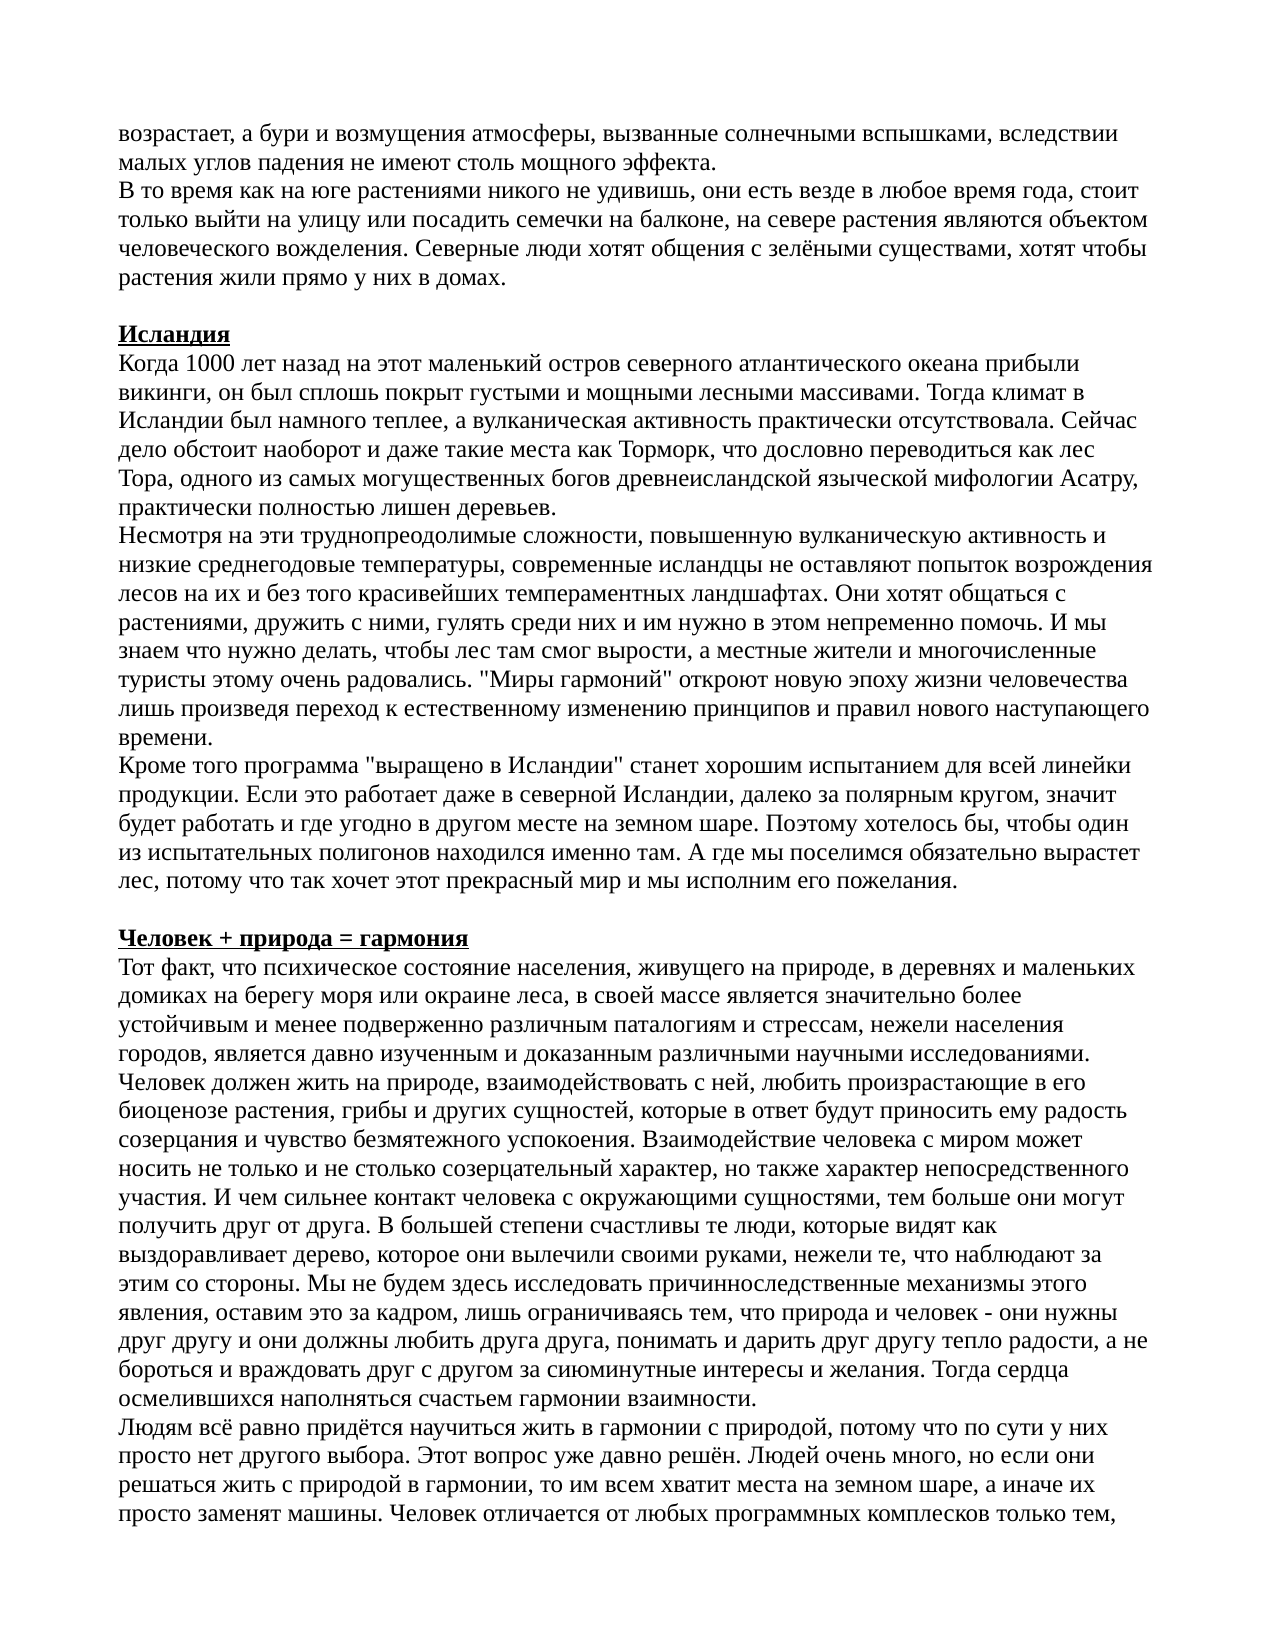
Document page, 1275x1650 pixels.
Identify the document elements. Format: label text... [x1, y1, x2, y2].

text Кроме того программа "выращено в Исландии" станет хорошим испытанием для всей линейки продукции. Если это работает даже в северной Исландии, далеко за полярным кругом, значит будет работать и где угодно в другом месте на земном шаре. Поэтому хотелось бы, чтобы один из испытательных полигонов находился именно там. А где мы поселимся обязательно вырастет лес, потому что так хочет этот прекрасный мир и мы исполним его пожелания. [118, 751, 1157, 894]
text В то время как на юге растениями никого не удивишь, они есть везде в любое время года, стоит только выйти на улицу или посадить семечки на балконе, на севере растения являются объектом человеческого вожделения. Северные люди хотят общения с зелёными существами, хотят чтобы растения жили прямо у них в домах. [118, 176, 1157, 291]
text возрастает, а бури и возмущения атмосферы, вызванные солнечными вспышками, вследствии малых углов падения не имеют столь мощного эффекта. [118, 118, 1157, 176]
text Людям всё равно придётся научиться жить в гармонии с природой, потому что по сути у них просто нет другого выбора. Этот вопрос уже давно решён. Людей очень много, но если они решаться жить с природой в гармонии, то им всем хватит места на земном шаре, а иначе их просто заменят машины. Человек отличается от любых программных комплесков только тем, [118, 1412, 1157, 1527]
text Тот факт, что психическое состояние населения, живущего на природе, в деревнях и маленьких домиках на берегу моря или окраине леса, в своей массе является значительно более устойчивым и менее подверженно различным паталогиям и стрессам, нежели населения городов, является давно изученным и доказанным различными научными исследованиями. Человек должен жить на природе, взаимодействовать с ней, любить произрастающие в его биоценозе растения, грибы и других сущностей, которые в ответ будут приносить ему радость созерцания и чувство безмятежного успокоения. Взаимодействие человека с миром может носить не только и не столько созерцательный характер, но также характер непосредственного участия. И чем сильнее контакт человека с окружающими сущностями, тем больше они могут получить друг от друга. В большей степени счастливы те люди, которые видят как выздоравливает дерево, которое они вылечили своими руками, нежели те, что наблюдают за этим со стороны. Мы не будем здесь исследовать причинноследственные механизмы этого явления, оставим это за кадром, лишь ограничиваясь тем, что природа и человек - они нужны друг другу и они должны любить друга друга, понимать и дарить друг другу тепло радости, а не бороться и враждовать друг с другом за сиюминутные интересы и желания. Тогда сердца осмелившихся наполняться счастьем гармонии взаимности. [118, 952, 1157, 1412]
text Несмотря на эти труднопреодолимые сложности, повышенную вулканическую активность и низкие среднегодовые температуры, современные исландцы не оставляют попыток возрождения лесов на их и без того красивейших темпераментных ландшафтах. Они хотят общаться с растениями, дружить с ними, гулять среди них и им нужно в этом непременно помочь. И мы знаем что нужно делать, чтобы лес там смог вырости, а местные жители и многочисленные туристы этому очень радовались. "Миры гармоний" откроют новую эпоху жизни человечества лишь произведя переход к естественному изменению принципов и правил нового наступающего времени. [118, 521, 1157, 751]
text Исландия [118, 319, 1157, 348]
text Человек + природа = гармония [118, 923, 1157, 952]
text Когда 1000 лет назад на этот маленький остров северного атлантического океана прибыли викинги, он был сплошь покрыт густыми и мощными лесными массивами. Тогда климат в Исландии был намного теплее, а вулканическая активность практически отсутствовала. Сейчас дело обстоит наоборот и даже такие места как Торморк, что дословно переводиться как лес Тора, одного из самых могущественных богов древнеисландской языческой мифологии Асатру, практически полностью лишен деревьев. [118, 348, 1157, 521]
